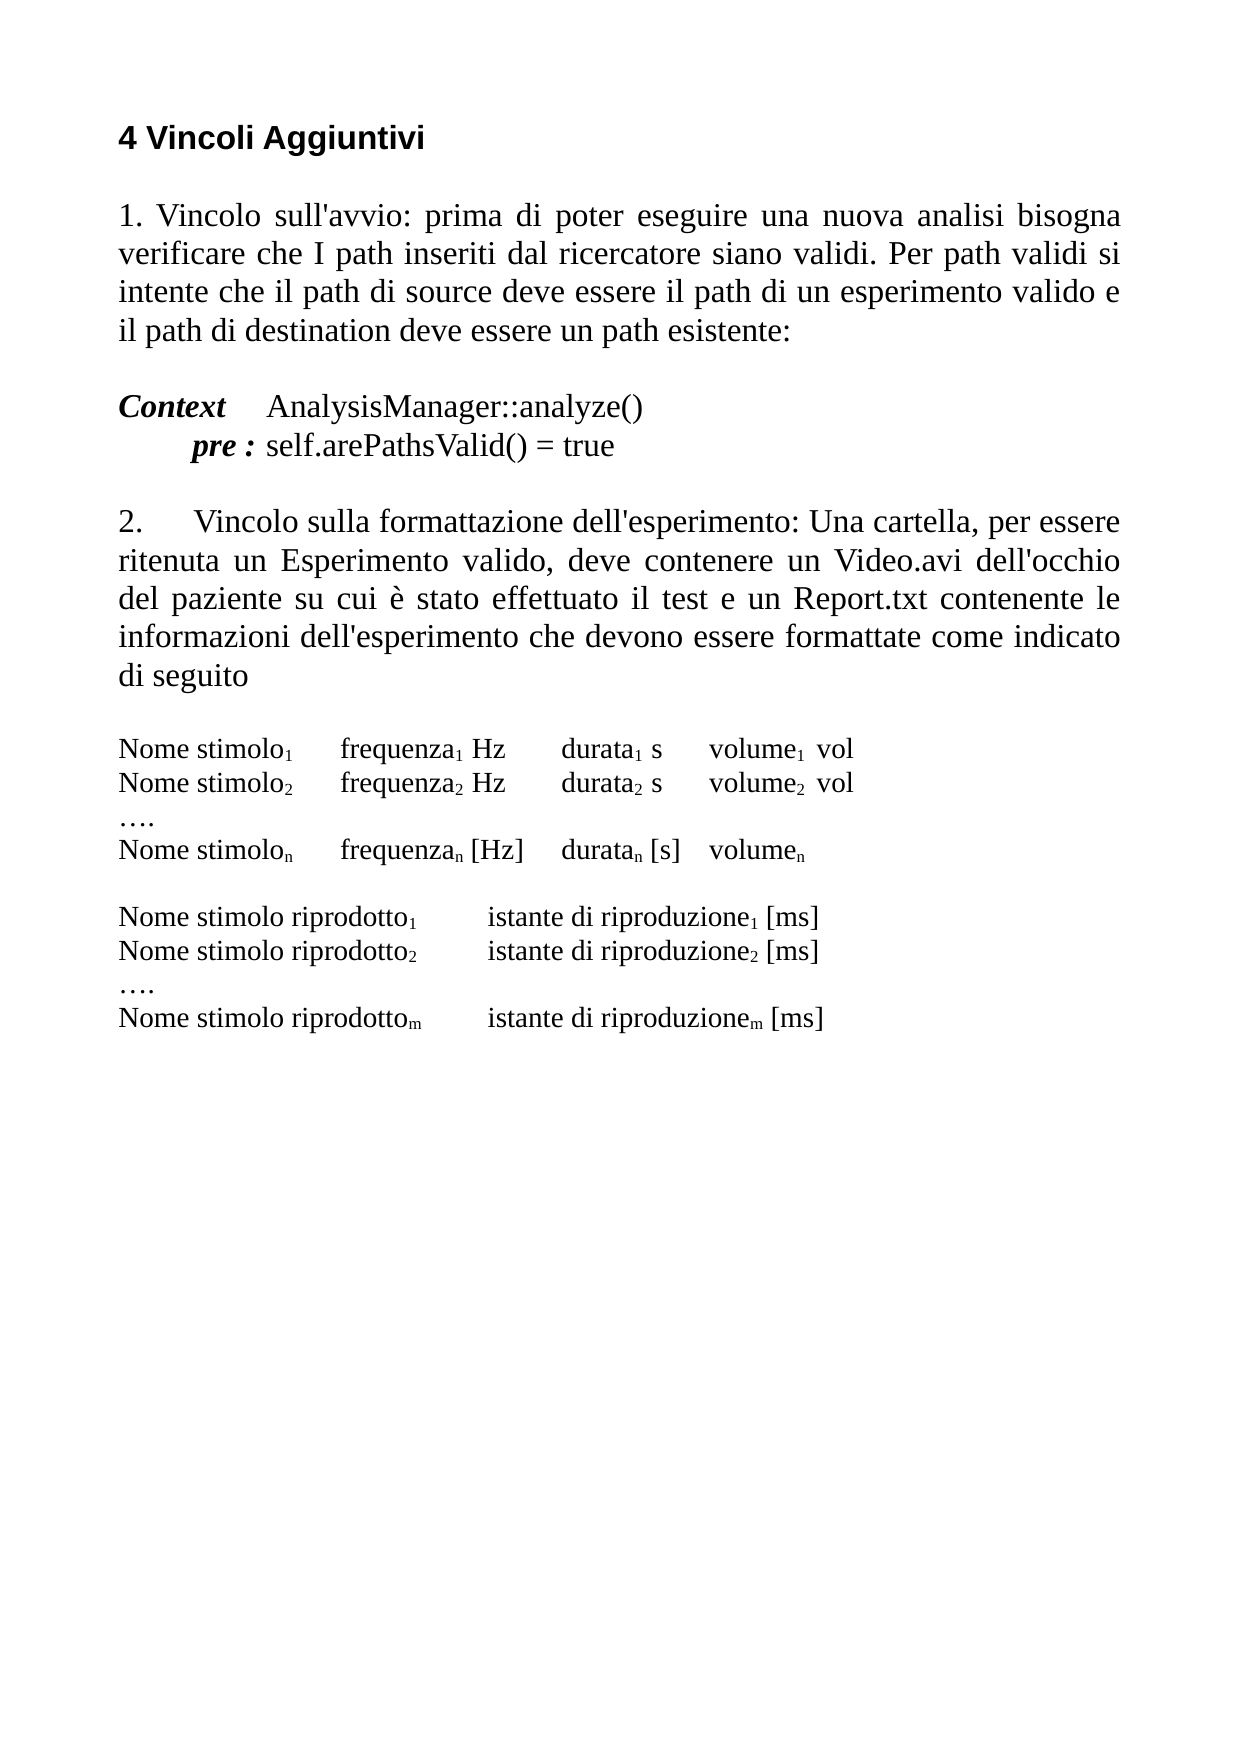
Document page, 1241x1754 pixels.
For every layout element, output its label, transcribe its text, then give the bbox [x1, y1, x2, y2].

text Nome stimolo riprodottom istante di riproduzionem [ms] [118, 1000, 1122, 1033]
text pre : self.arePathsValid() = true [118, 425, 1122, 463]
text Nome stimolo riprodotto2 istante di riproduzione2 [ms] [118, 933, 1122, 966]
text Context AnalysisManager::analyze() [118, 387, 1122, 425]
text …. Nome stimolon frequenzan [Hz] duratan [s] volumen [118, 799, 1122, 866]
text Nome stimolo riprodotto1 istante di riproduzione1 [ms] [118, 899, 1122, 933]
list 1. Vincolo sull'avvio: prima di poter eseguire una nuova analisi bisogna verificare che I path inseriti dal ricercatore siano validi. Per path validi si intente che il path di source deve essere il path di un esperimento valido e il path di destination deve essere un path esistente: [118, 195, 1122, 348]
text Nome stimolo1 frequenza1 Hz durata1 s volume1 vol [118, 732, 1122, 765]
subtitle 4 Vincoli Aggiuntivi [118, 118, 1122, 157]
list Vincolo sulla formattazione dell'esperimento: Una cartella, per essere ritenuta un Esperimento valido, deve contenere un Video.avi dell'occhio del paziente su cui è stato effettuato il test e un Report.txt contenente le informazioni dell'esperimento che devono essere formattate come indicato di seguito [118, 502, 1122, 693]
text …. [118, 966, 1122, 1000]
text Nome stimolo2 frequenza2 Hz durata2 s volume2 vol [118, 765, 1122, 799]
